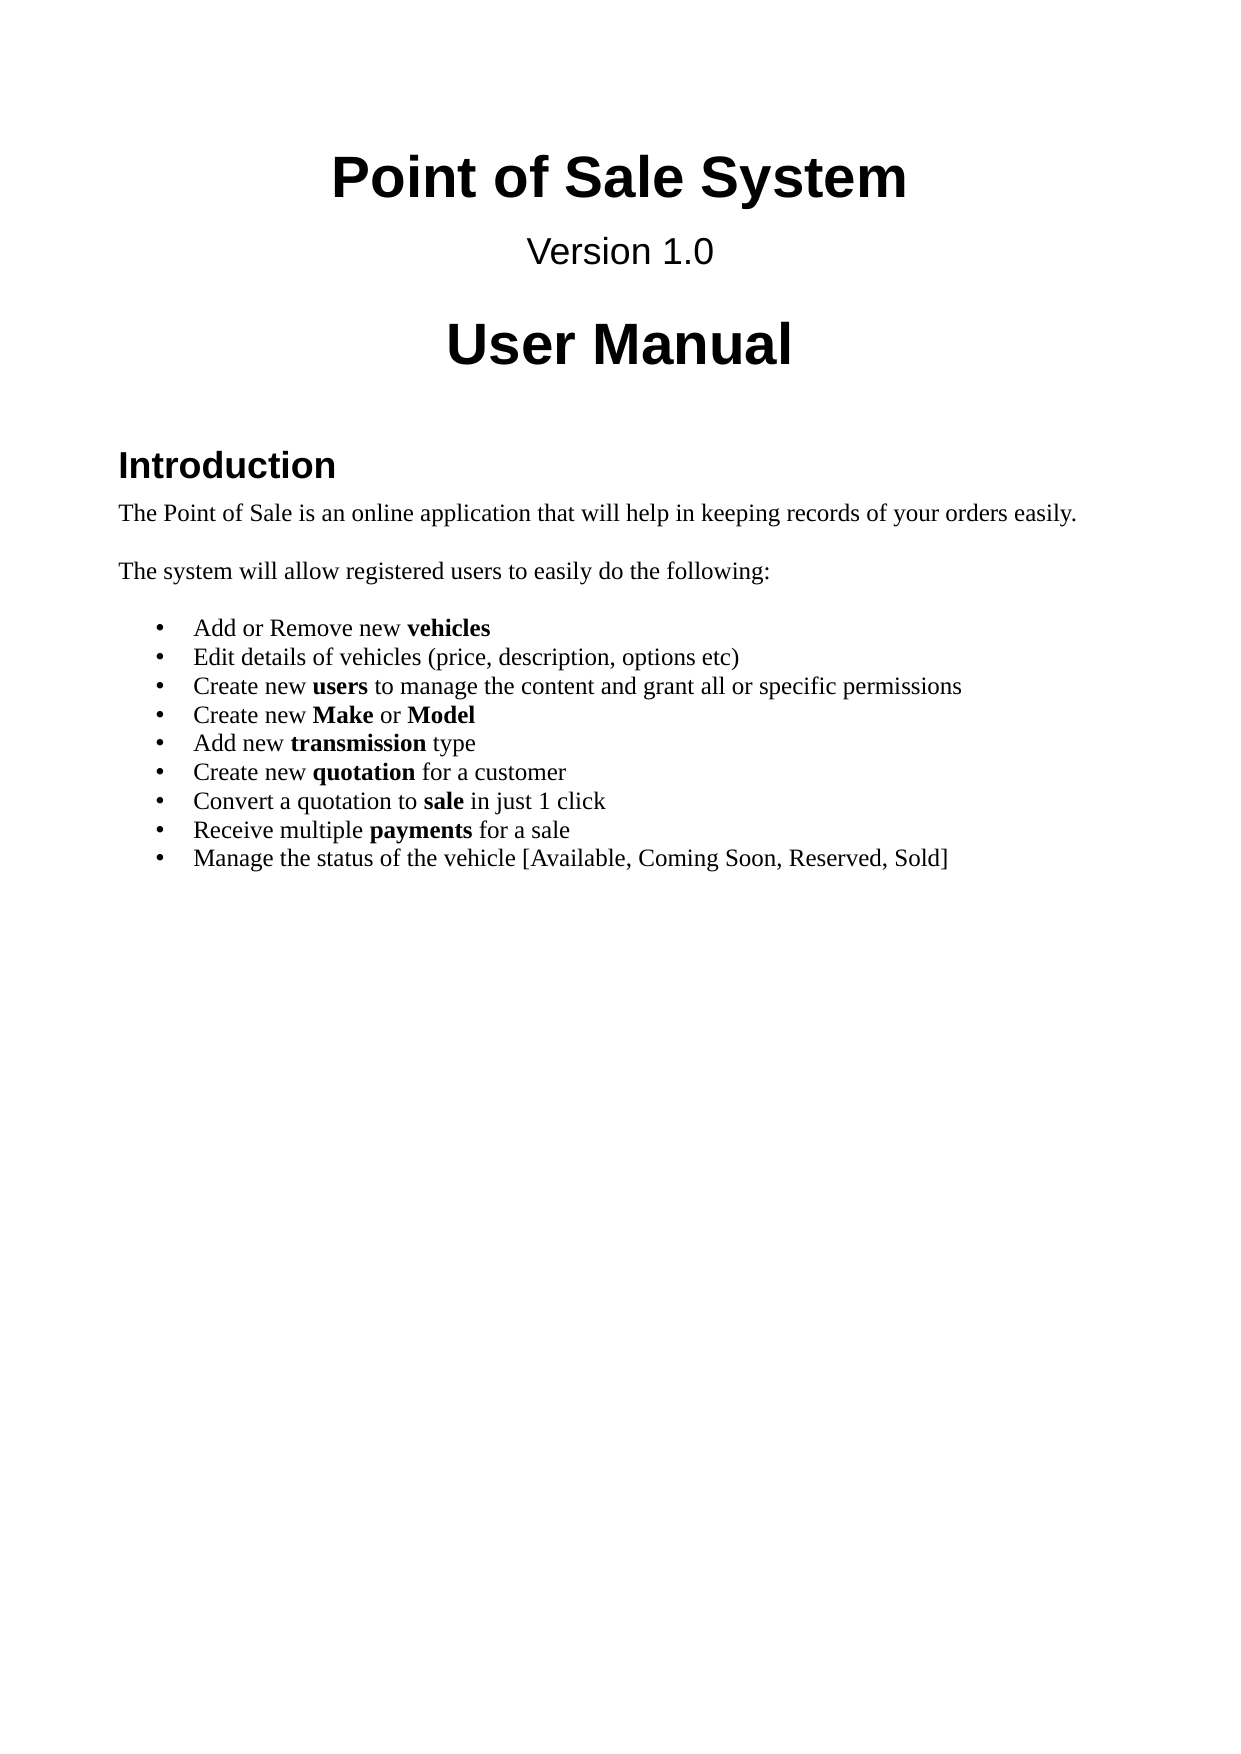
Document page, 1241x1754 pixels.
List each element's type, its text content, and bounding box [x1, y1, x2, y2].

list Receive multiple payments for a sale [156, 815, 1122, 843]
list Convert a quotation to sale in just 1 click [156, 786, 1122, 815]
list Manage the status of the vehicle [Available, Coming Soon, Reserved, Sold] [156, 843, 1122, 872]
subtitle Introduction [118, 443, 1122, 486]
text The Point of Sale is an online application that will help in keeping records of your orders easily. [118, 498, 1122, 527]
list Create new quotation for a customer [156, 757, 1122, 786]
list Create new users to manage the content and grant all or specific permissions [156, 671, 1122, 700]
text The system will allow registered users to easily do the following: [118, 556, 1122, 613]
list Edit details of vehicles (price, description, options etc) [156, 642, 1122, 671]
title User Manual [118, 309, 1122, 377]
title Point of Sale System [118, 143, 1122, 210]
list Add or Remove new vehicles [156, 613, 1122, 642]
list Create new Make or Model [156, 700, 1122, 728]
list Add new transmission type [156, 728, 1122, 757]
subtitle Version 1.0 [118, 229, 1122, 272]
